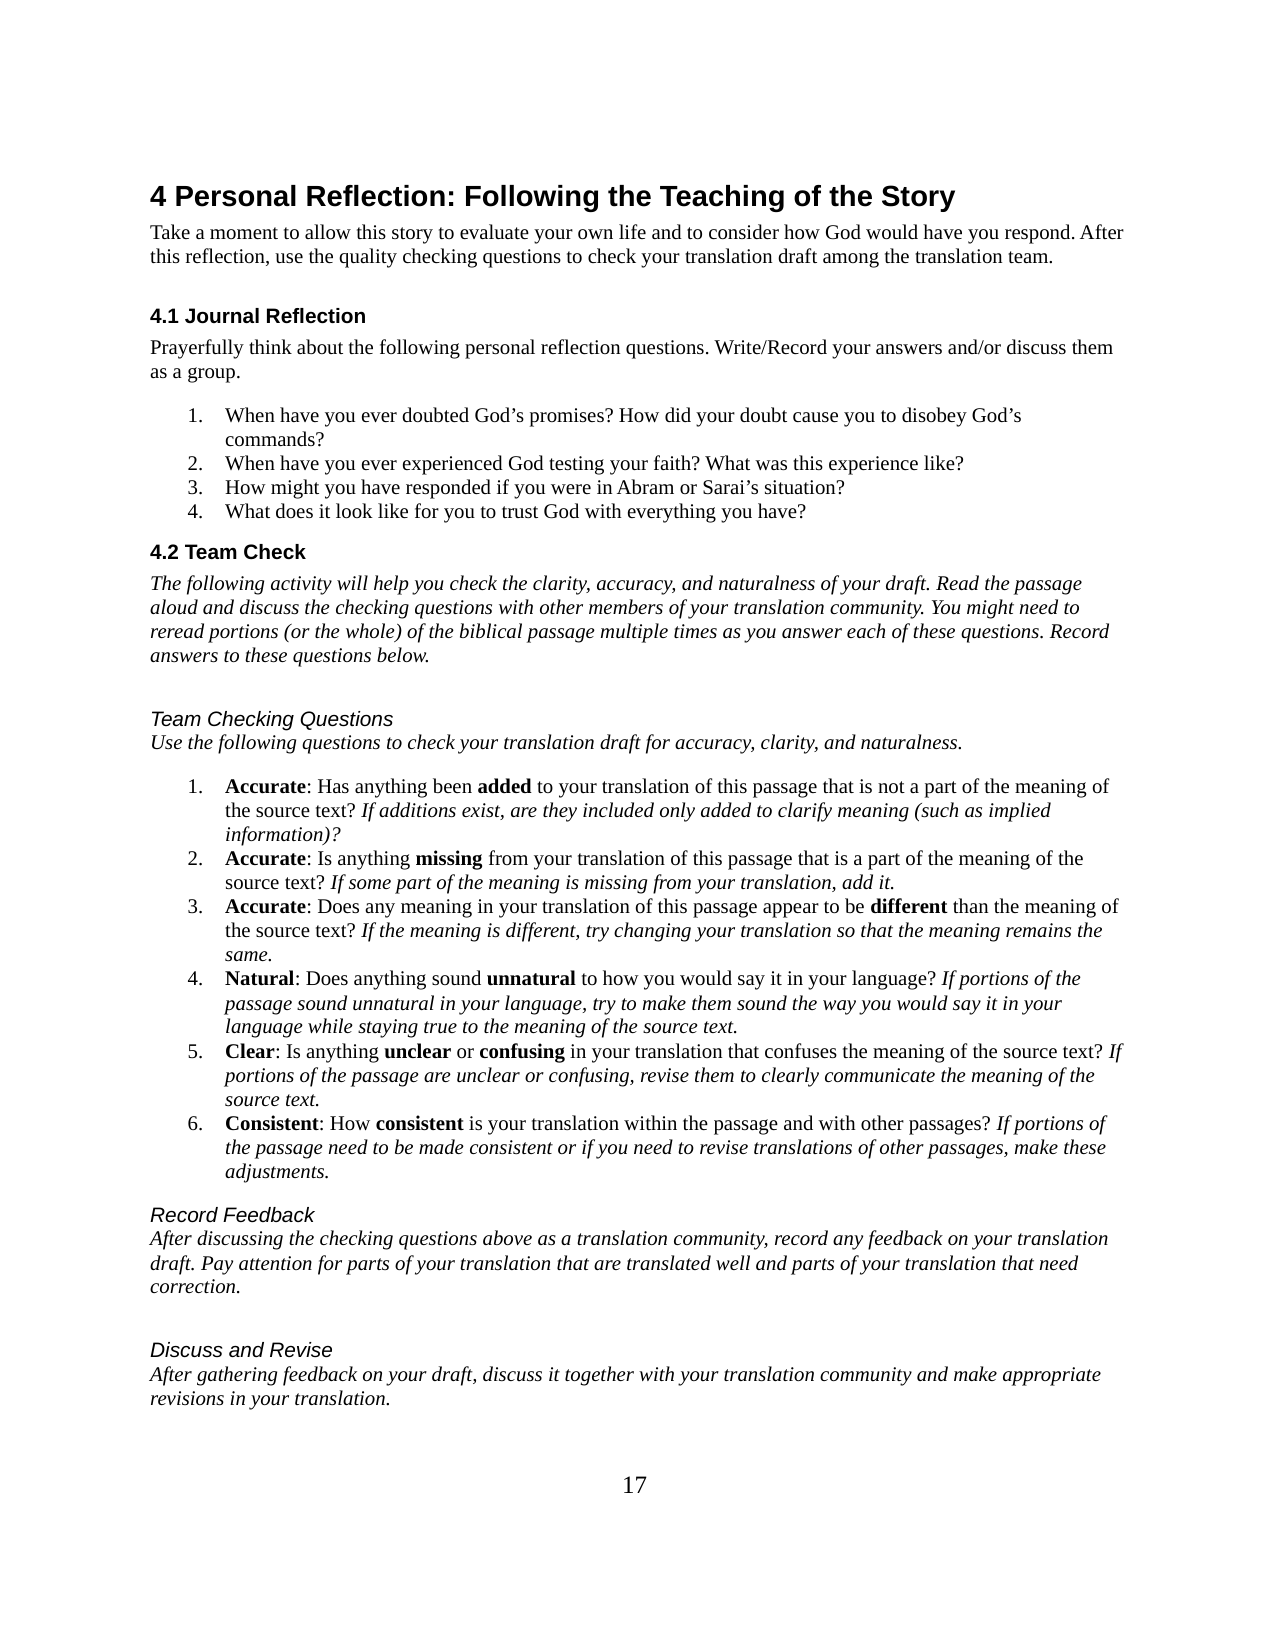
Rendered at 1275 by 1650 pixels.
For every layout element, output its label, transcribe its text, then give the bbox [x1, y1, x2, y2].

text Prayerfully think about the following personal reflection questions. Write/Record your answers and/or discuss them as a group. [150, 335, 1125, 383]
text Take a moment to allow this story to evaluate your own life and to consider how God would have you respond. After this reflection, use the quality checking questions to check your translation draft among the translation team. [150, 220, 1125, 268]
list What does it look like for you to trust God with everything you have? [187, 499, 1125, 523]
list Accurate: Is anything missing from your translation of this passage that is a part of the meaning of the source text? If some part of the meaning is missing from your translation, add it. [187, 846, 1125, 894]
list Natural: Does anything sound unnatural to how you would say it in your language? If portions of the passage sound unnatural in your language, try to make them sound the way you would say it in your language while staying true to the meaning of the source text. [187, 966, 1125, 1038]
subtitle 4.2 Team Check [150, 540, 1125, 564]
subtitle Record Feedback [150, 1202, 1125, 1226]
list Clear: Is anything unclear or confusing in your translation that confuses the meaning of the source text? If portions of the passage are unclear or confusing, revise them to clearly communicate the meaning of the source text. [187, 1038, 1125, 1111]
list Consistent: How consistent is your translation within the passage and with other passages? If portions of the passage need to be made consistent or if you need to revise translations of other passages, make these adjustments. [187, 1111, 1125, 1183]
text The following activity will help you check the clarity, accuracy, and naturalness of your draft. Read the passage aloud and discuss the checking questions with other members of your translation community. You might need to reread portions (or the whole) of the biblical passage multiple times as you answer each of these questions. Record answers to these questions below. [150, 571, 1125, 667]
subtitle Team Checking Questions [150, 706, 1125, 730]
subtitle Discuss and Revise [150, 1337, 1125, 1361]
list How might you have responded if you were in Abram or Sarai’s situation? [187, 475, 1125, 499]
text Use the following questions to check your translation draft for accuracy, clarity, and naturalness. [150, 730, 1125, 754]
list When have you ever experienced God testing your faith? What was this experience like? [187, 451, 1125, 475]
list Accurate: Has anything been added to your translation of this passage that is not a part of the meaning of the source text? If additions exist, are they included only added to clarify meaning (such as implied information)? [187, 774, 1125, 846]
subtitle 4 Personal Reflection: Following the Teaching of the Story [150, 179, 1125, 212]
text After gathering feedback on your draft, discuss it together with your translation community and make appropriate revisions in your translation. [150, 1361, 1125, 1409]
text After discussing the checking questions above as a translation community, record any feedback on your translation draft. Pay attention for parts of your translation that are translated well and parts of your translation that need correction. [150, 1226, 1125, 1298]
subtitle 4.1 Journal Reflection [150, 304, 1125, 328]
list When have you ever doubted God’s promises? How did your doubt cause you to disobey God’s commands? [187, 403, 1125, 451]
list Accurate: Does any meaning in your translation of this passage appear to be different than the meaning of the source text? If the meaning is different, try changing your translation so that the meaning remains the same. [187, 894, 1125, 966]
